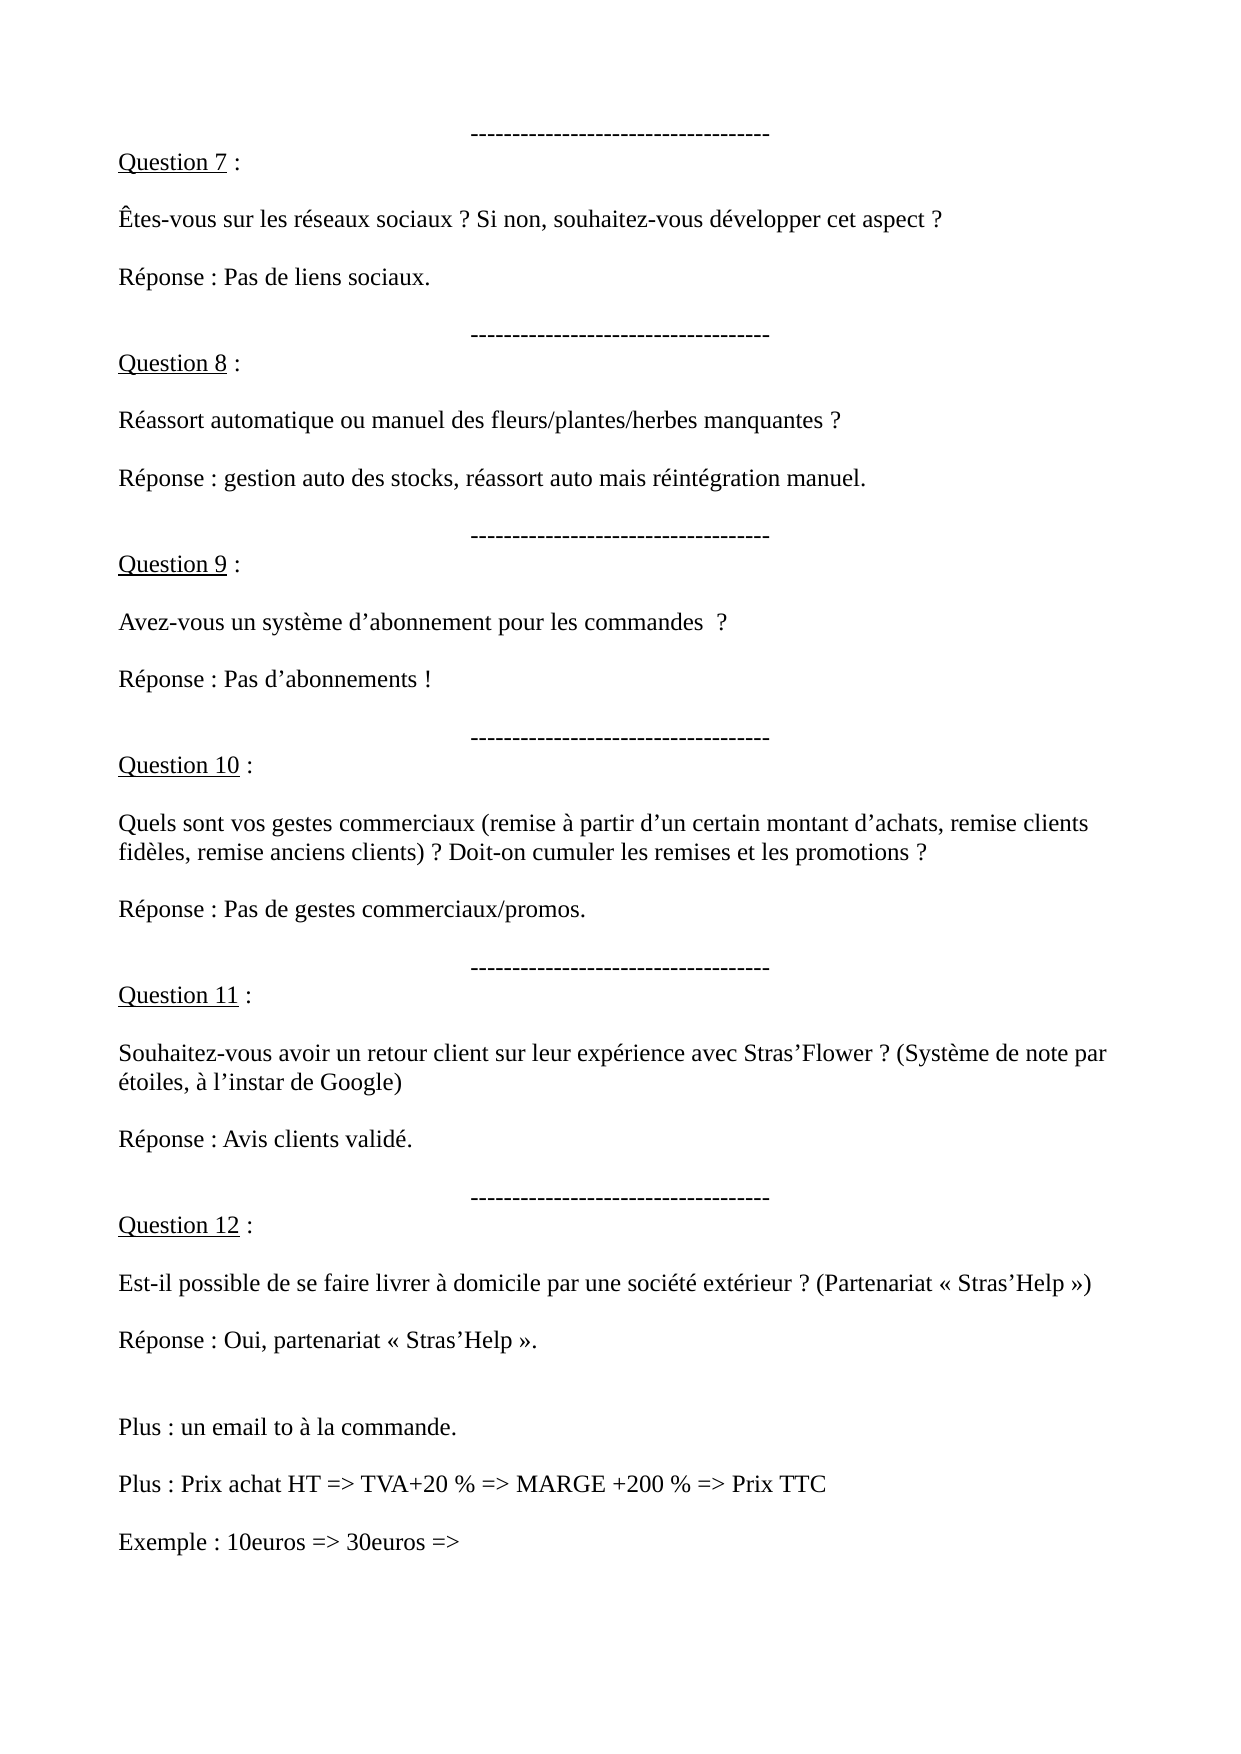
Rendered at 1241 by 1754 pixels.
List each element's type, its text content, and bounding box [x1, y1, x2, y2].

text Réponse : gestion auto des stocks, réassort auto mais réintégration manuel. [118, 463, 1122, 492]
text Réponse : Pas de liens sociaux. [118, 262, 1122, 291]
text Question 9 : [118, 549, 1122, 578]
text ------------------------------------ [118, 521, 1122, 549]
text ------------------------------------ [118, 722, 1122, 751]
text Quels sont vos gestes commerciaux (remise à partir d’un certain montant d’achats, remise clients fidèles, remise anciens clients) ? Doit-on cumuler les remises et les promotions ? [118, 808, 1122, 866]
text Souhaitez-vous avoir un retour client sur leur expérience avec Stras’Flower ? (Système de note par étoiles, à l’instar de Google) [118, 1038, 1122, 1096]
text Êtes-vous sur les réseaux sociaux ? Si non, souhaitez-vous développer cet aspect ? [118, 204, 1122, 233]
text Réponse : Pas de gestes commerciaux/promos. [118, 894, 1122, 923]
text Réponse : Pas d’abonnements ! [118, 664, 1122, 693]
text Plus : un email to à la commande. [118, 1412, 1122, 1441]
text Question 8 : [118, 348, 1122, 377]
text Question 7 : [118, 147, 1122, 176]
text Est-il possible de se faire livrer à domicile par une société extérieur ? (Partenariat « Stras’Help ») [118, 1268, 1122, 1297]
text ------------------------------------ [118, 952, 1122, 981]
text Question 12 : [118, 1211, 1122, 1239]
text ------------------------------------ [118, 118, 1122, 147]
text Plus : Prix achat HT => TVA+20 % => MARGE +200 % => Prix TTC [118, 1469, 1122, 1498]
text Réponse : Avis clients validé. [118, 1124, 1122, 1153]
text ------------------------------------ [118, 319, 1122, 348]
text Réponse : Oui, partenariat « Stras’Help ». [118, 1326, 1122, 1354]
text Réassort automatique ou manuel des fleurs/plantes/herbes manquantes ? [118, 406, 1122, 434]
text Exemple : 10euros => 30euros => [118, 1527, 1122, 1556]
text Question 11 : [118, 981, 1122, 1009]
text Avez-vous un système d’abonnement pour les commandes ? [118, 607, 1122, 636]
text ------------------------------------ [118, 1182, 1122, 1211]
text Question 10 : [118, 751, 1122, 779]
